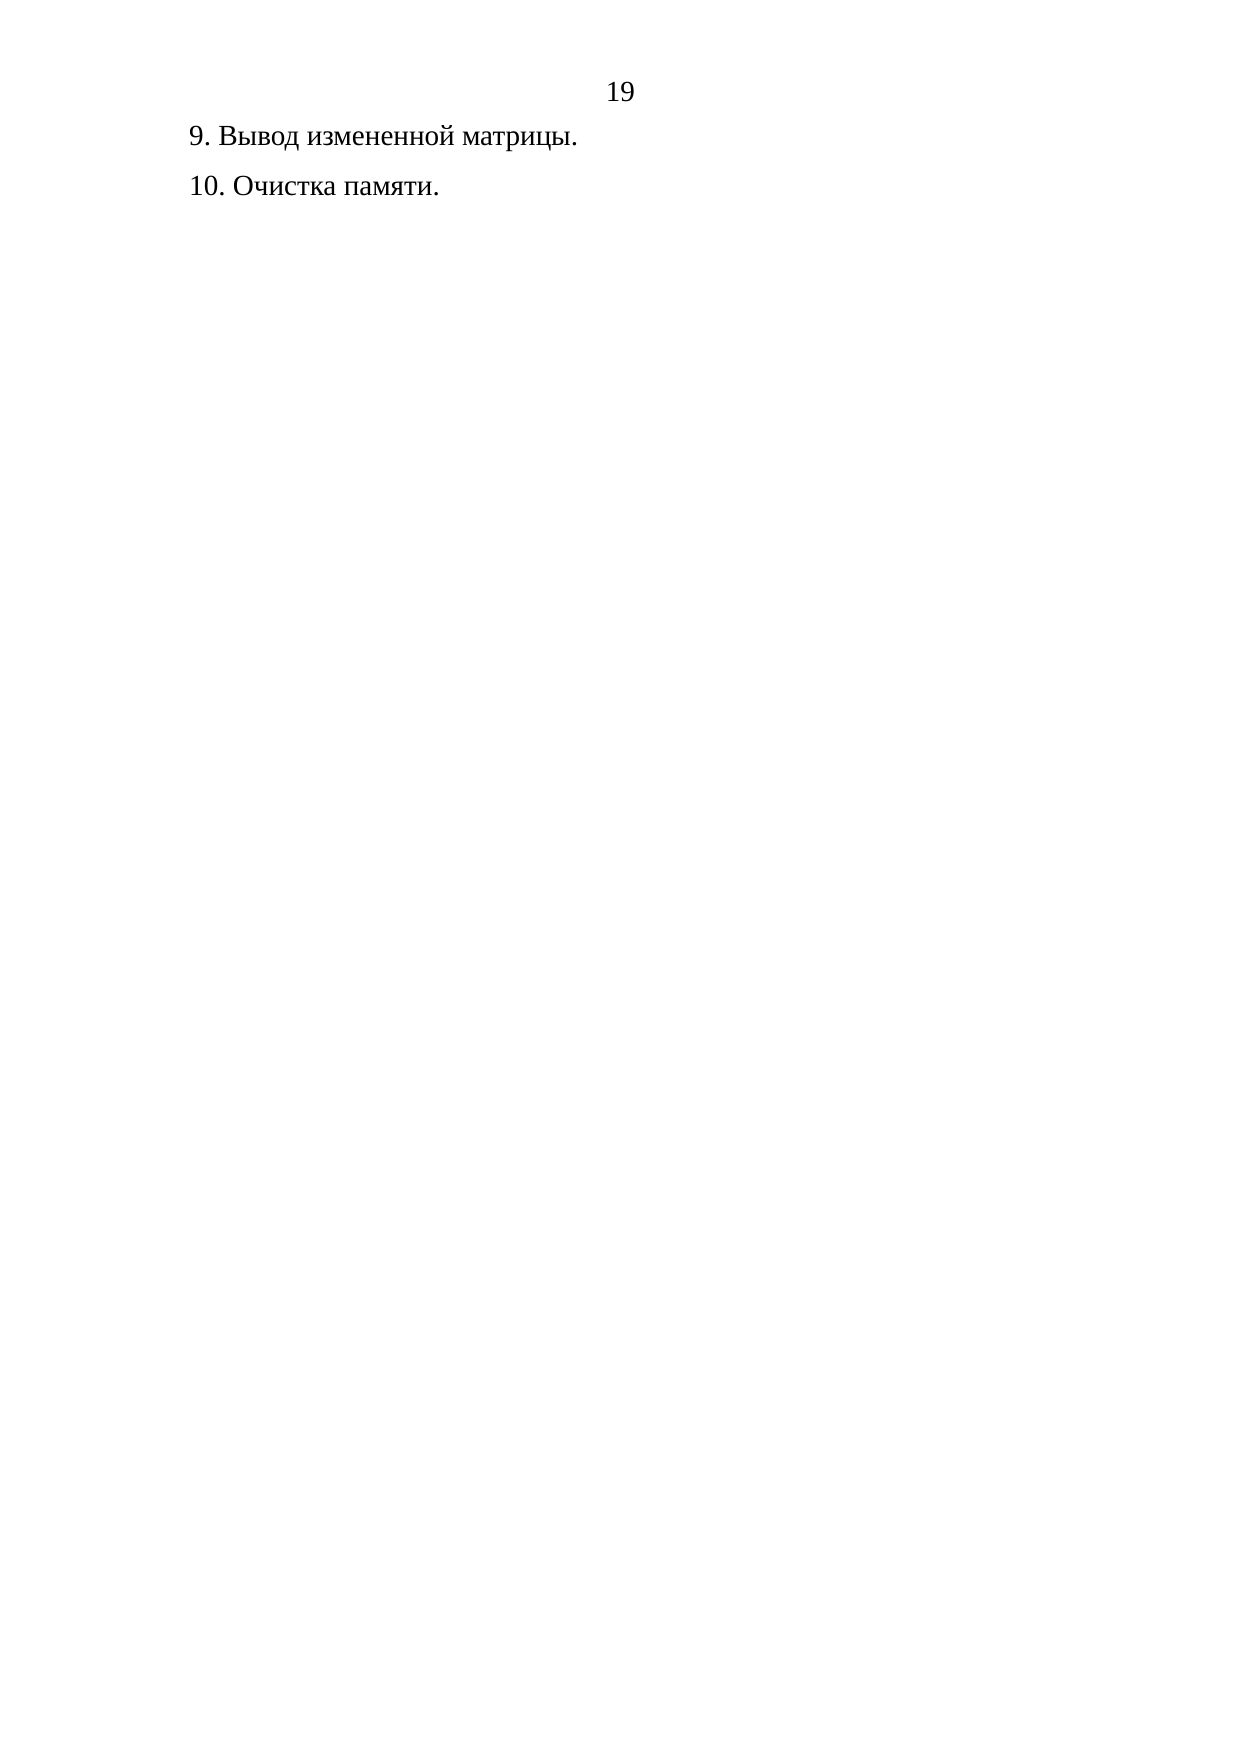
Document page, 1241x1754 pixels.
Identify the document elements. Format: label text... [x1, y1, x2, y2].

text 9. Вывод измененной матрицы. [118, 118, 1122, 152]
text 10. Очистка памяти. [118, 168, 1122, 202]
